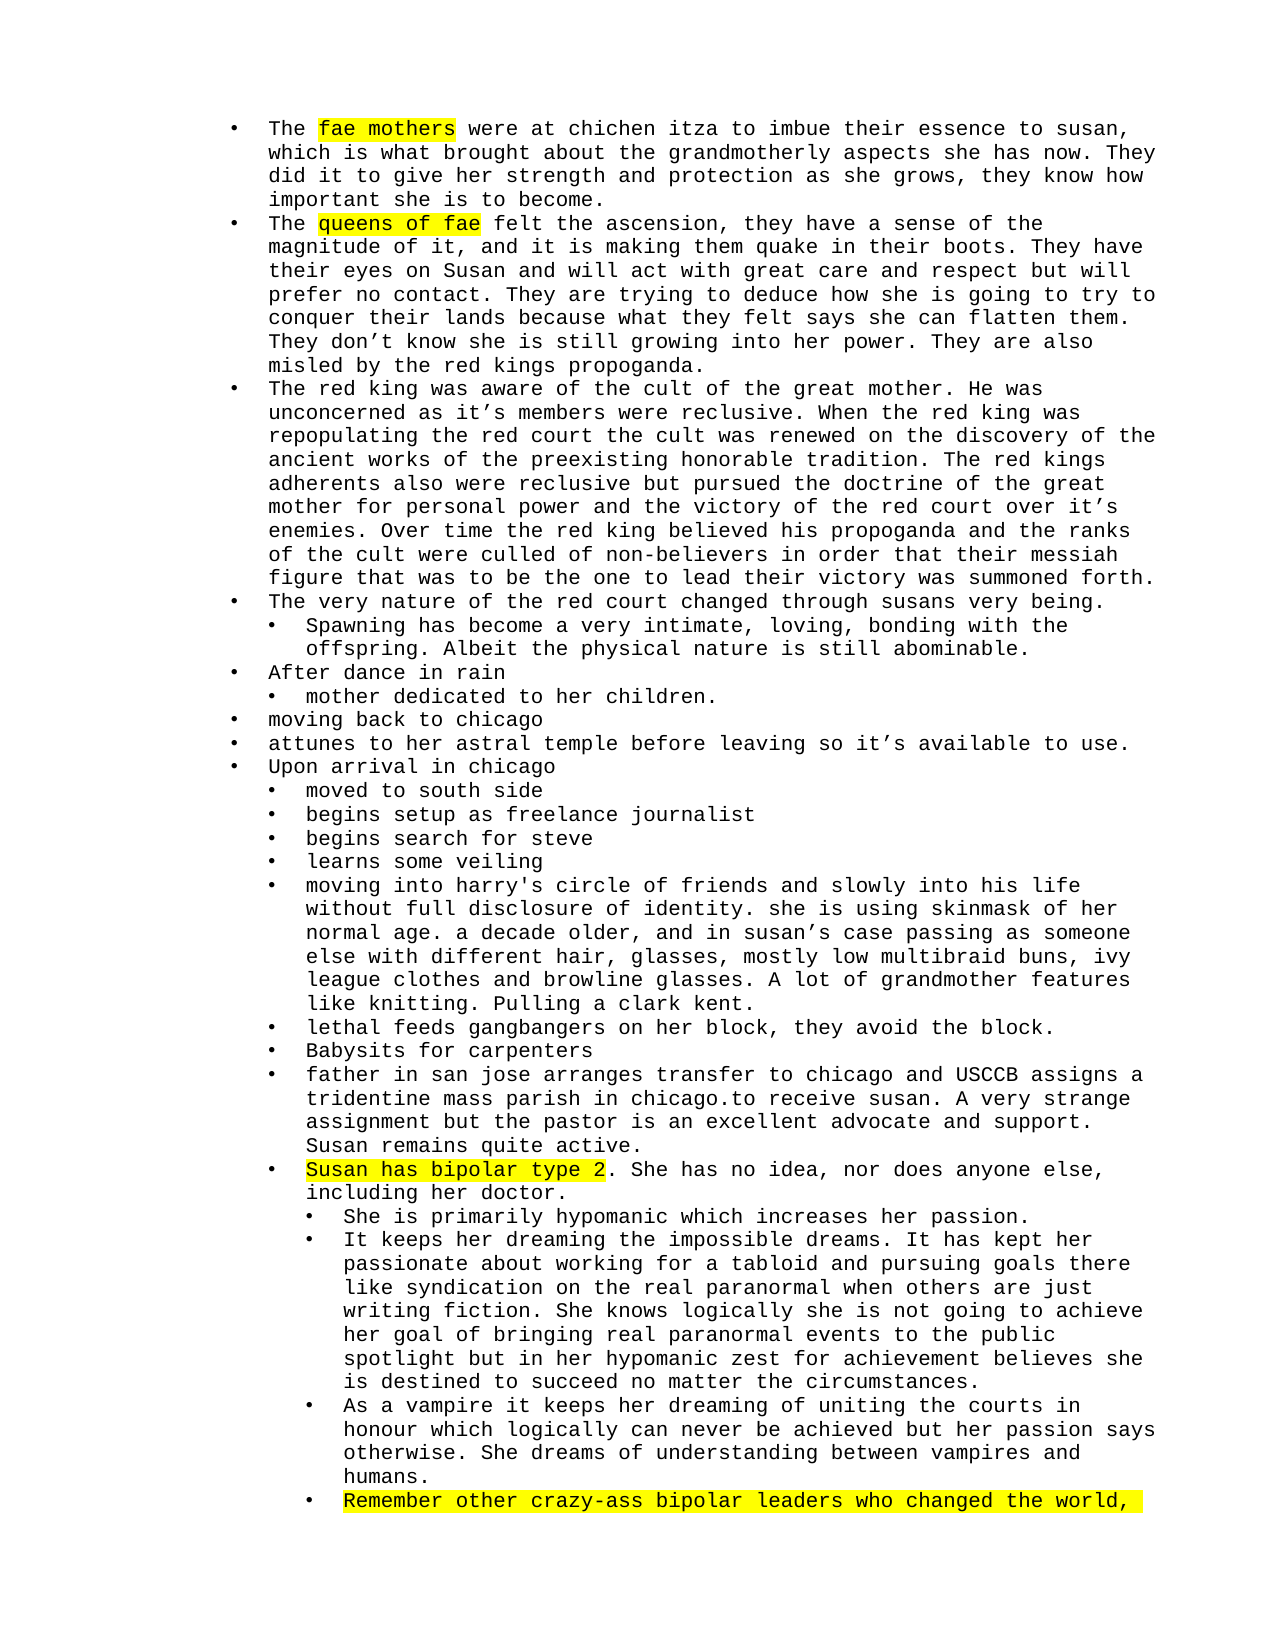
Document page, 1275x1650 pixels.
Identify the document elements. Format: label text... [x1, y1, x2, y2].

list The fae mothers were at chichen itza to imbue their essence to susan, which is what brought about the grandmotherly aspects she has now. They did it to give her strength and protection as she grows, they know how important she is to become. [231, 118, 1157, 213]
list Susan has bipolar type 2. She has no idea, nor does anyone else, including her doctor. [268, 1158, 1157, 1206]
list The queens of fae felt the ascension, they have a sense of the magnitude of it, and it is making them quake in their boots. They have their eyes on Susan and will act with great care and respect but will prefer no contact. They are trying to deduce how she is going to try to conquer their lands because what they felt says she can flatten them. They don’t know she is still growing into her power. They are also misled by the red kings propoganda. [231, 213, 1157, 378]
list Babysits for carpenters [268, 1040, 1157, 1064]
list Spawning has become a very intimate, loving, bonding with the offspring. Albeit the physical nature is still abominable. [268, 615, 1157, 662]
list After dance in rain [231, 662, 1157, 686]
list She is primarily hypomanic which increases her passion. [306, 1206, 1157, 1229]
list As a vampire it keeps her dreaming of uniting the courts in honour which logically can never be achieved but her passion says otherwise. She dreams of understanding between vampires and humans. [306, 1395, 1157, 1489]
list Remember other crazy-ass bipolar leaders who changed the world, [306, 1489, 1157, 1513]
list begins search for steve [268, 827, 1157, 851]
list father in san jose arranges transfer to chicago and USCCB assigns a tridentine mass parish in chicago.to receive susan. A very strange assignment but the pastor is an excellent advocate and support. Susan remains quite active. [268, 1064, 1157, 1158]
list The red king was aware of the cult of the great mother. He was unconcerned as it’s members were reclusive. When the red king was repopulating the red court the cult was renewed on the discovery of the ancient works of the preexisting honorable tradition. The red kings adherents also were reclusive but pursued the doctrine of the great mother for personal power and the victory of the red court over it’s enemies. Over time the red king believed his propoganda and the ranks of the cult were culled of non-believers in order that their messiah figure that was to be the one to lead their victory was summoned forth. [231, 378, 1157, 591]
list begins setup as freelance journalist [268, 804, 1157, 827]
list lethal feeds gangbangers on her block, they avoid the block. [268, 1017, 1157, 1040]
list mother dedicated to her children. [268, 686, 1157, 709]
list Upon arrival in chicago [231, 757, 1157, 780]
list The very nature of the red court changed through susans very being. [231, 591, 1157, 615]
list learns some veiling [268, 851, 1157, 875]
list It keeps her dreaming the impossible dreams. It has kept her passionate about working for a tabloid and pursuing goals there like syndication on the real paranormal when others are just writing fiction. She knows logically she is not going to achieve her goal of bringing real paranormal events to the public spotlight but in her hypomanic zest for achievement believes she is destined to succeed no matter the circumstances. [306, 1229, 1157, 1395]
list moving back to chicago [231, 709, 1157, 733]
list attunes to her astral temple before leaving so it’s available to use. [231, 733, 1157, 757]
list moving into harry's circle of friends and slowly into his life without full disclosure of identity. she is using skinmask of her normal age. a decade older, and in susan’s case passing as someone else with different hair, glasses, mostly low multibraid buns, ivy league clothes and browline glasses. A lot of grandmother features like knitting. Pulling a clark kent. [268, 875, 1157, 1017]
list moved to south side [268, 780, 1157, 804]
